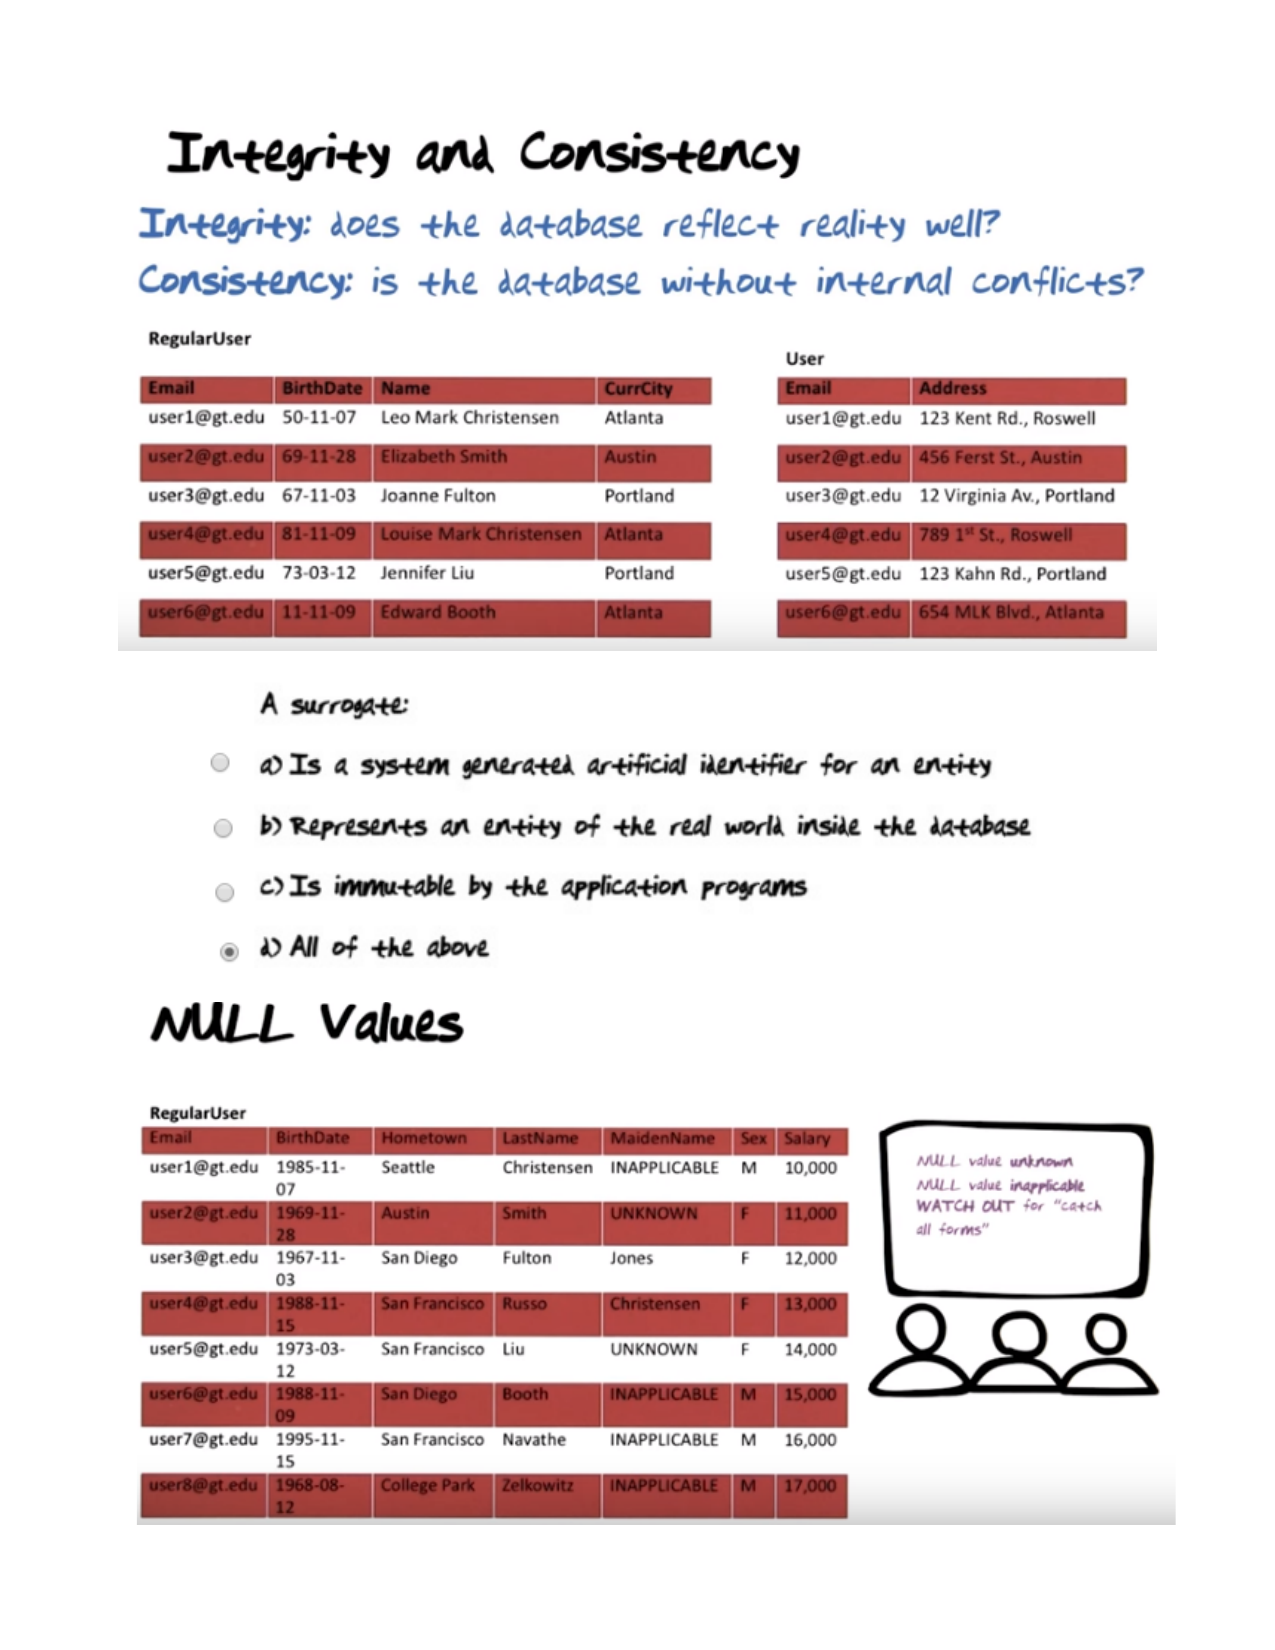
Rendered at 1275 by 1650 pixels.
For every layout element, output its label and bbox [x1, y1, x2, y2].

picture [118, 118, 1157, 651]
picture [136, 1002, 1176, 1525]
picture [200, 678, 1075, 968]
